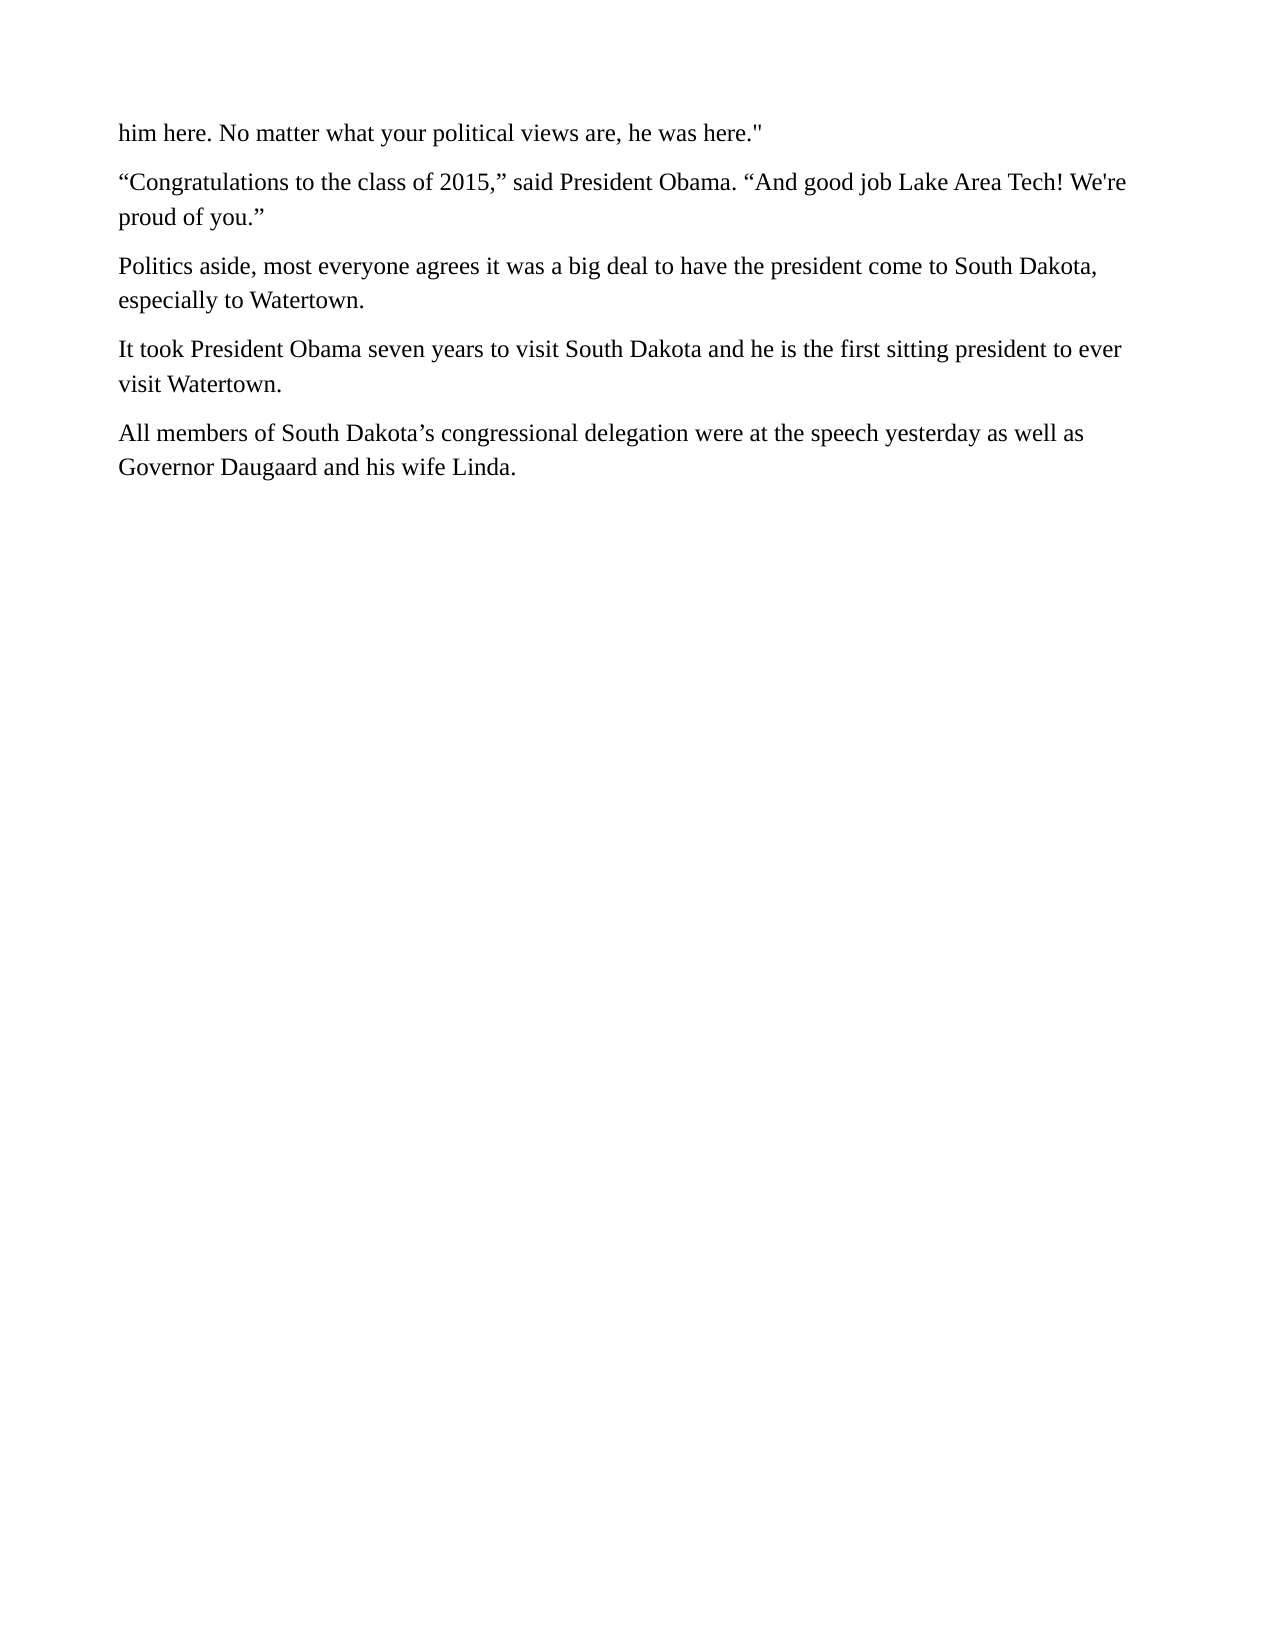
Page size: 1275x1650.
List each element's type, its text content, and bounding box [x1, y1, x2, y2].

text him here. No matter what your political views are, he was here." [118, 118, 1157, 147]
text “Congratulations to the class of 2015,” said President Obama. “And good job Lake Area Tech! We're proud of you.” [118, 167, 1157, 230]
text Politics aside, most everyone agrees it was a big deal to have the president come to South Dakota, especially to Watertown. [118, 251, 1157, 314]
text All members of South Dakota’s congressional delegation were at the speech yesterday as well as Governor Daugaard and his wife Linda. [118, 418, 1157, 481]
text It took President Obama seven years to visit South Dakota and he is the first sitting president to ever visit Watertown. [118, 334, 1157, 397]
